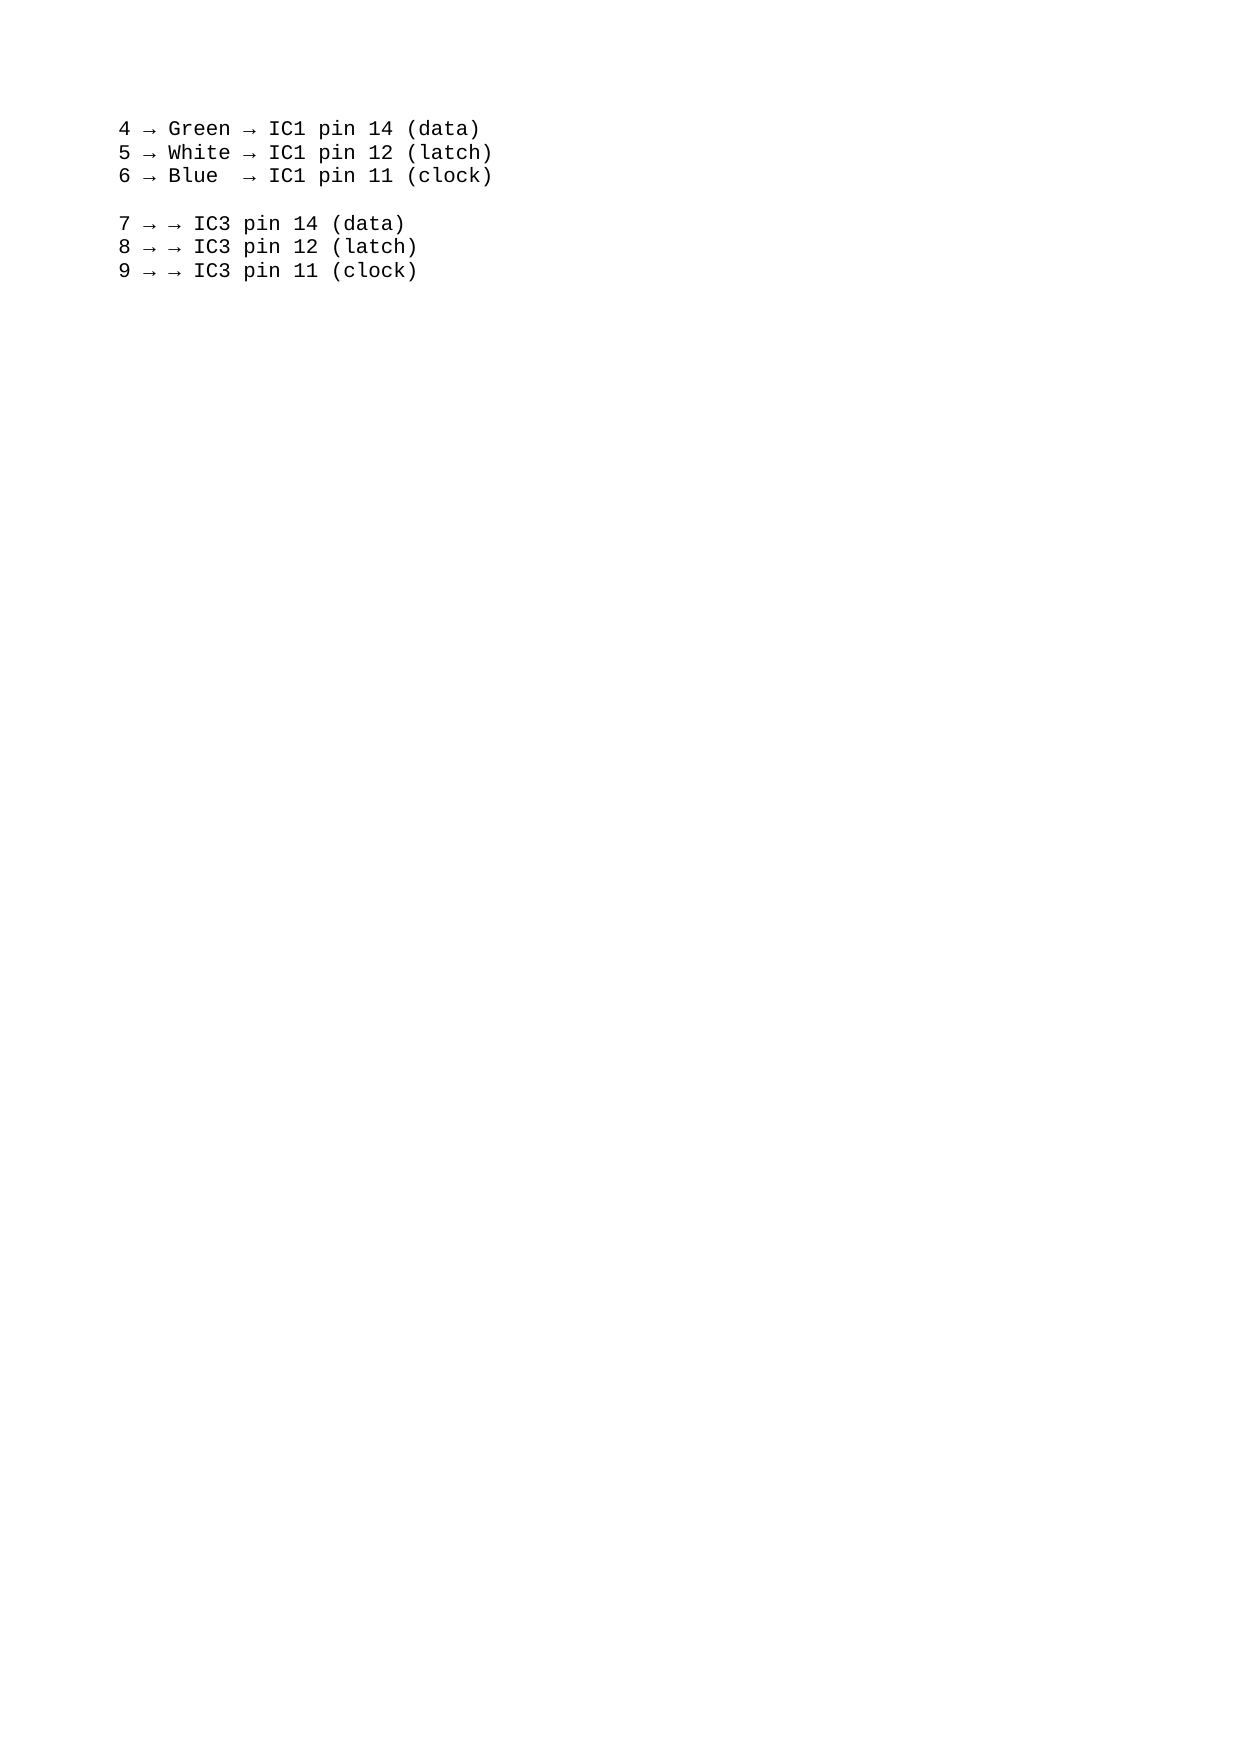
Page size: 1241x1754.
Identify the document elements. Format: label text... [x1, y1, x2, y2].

text 4 → Green → IC1 pin 14 (data) [118, 118, 1122, 142]
text 9 → → IC3 pin 11 (clock) [118, 260, 1122, 284]
text 6 → Blue → IC1 pin 11 (clock) [118, 165, 1122, 189]
text 7 → → IC3 pin 14 (data) [118, 213, 1122, 236]
text 5 → White → IC1 pin 12 (latch) [118, 142, 1122, 165]
text 8 → → IC3 pin 12 (latch) [118, 236, 1122, 260]
